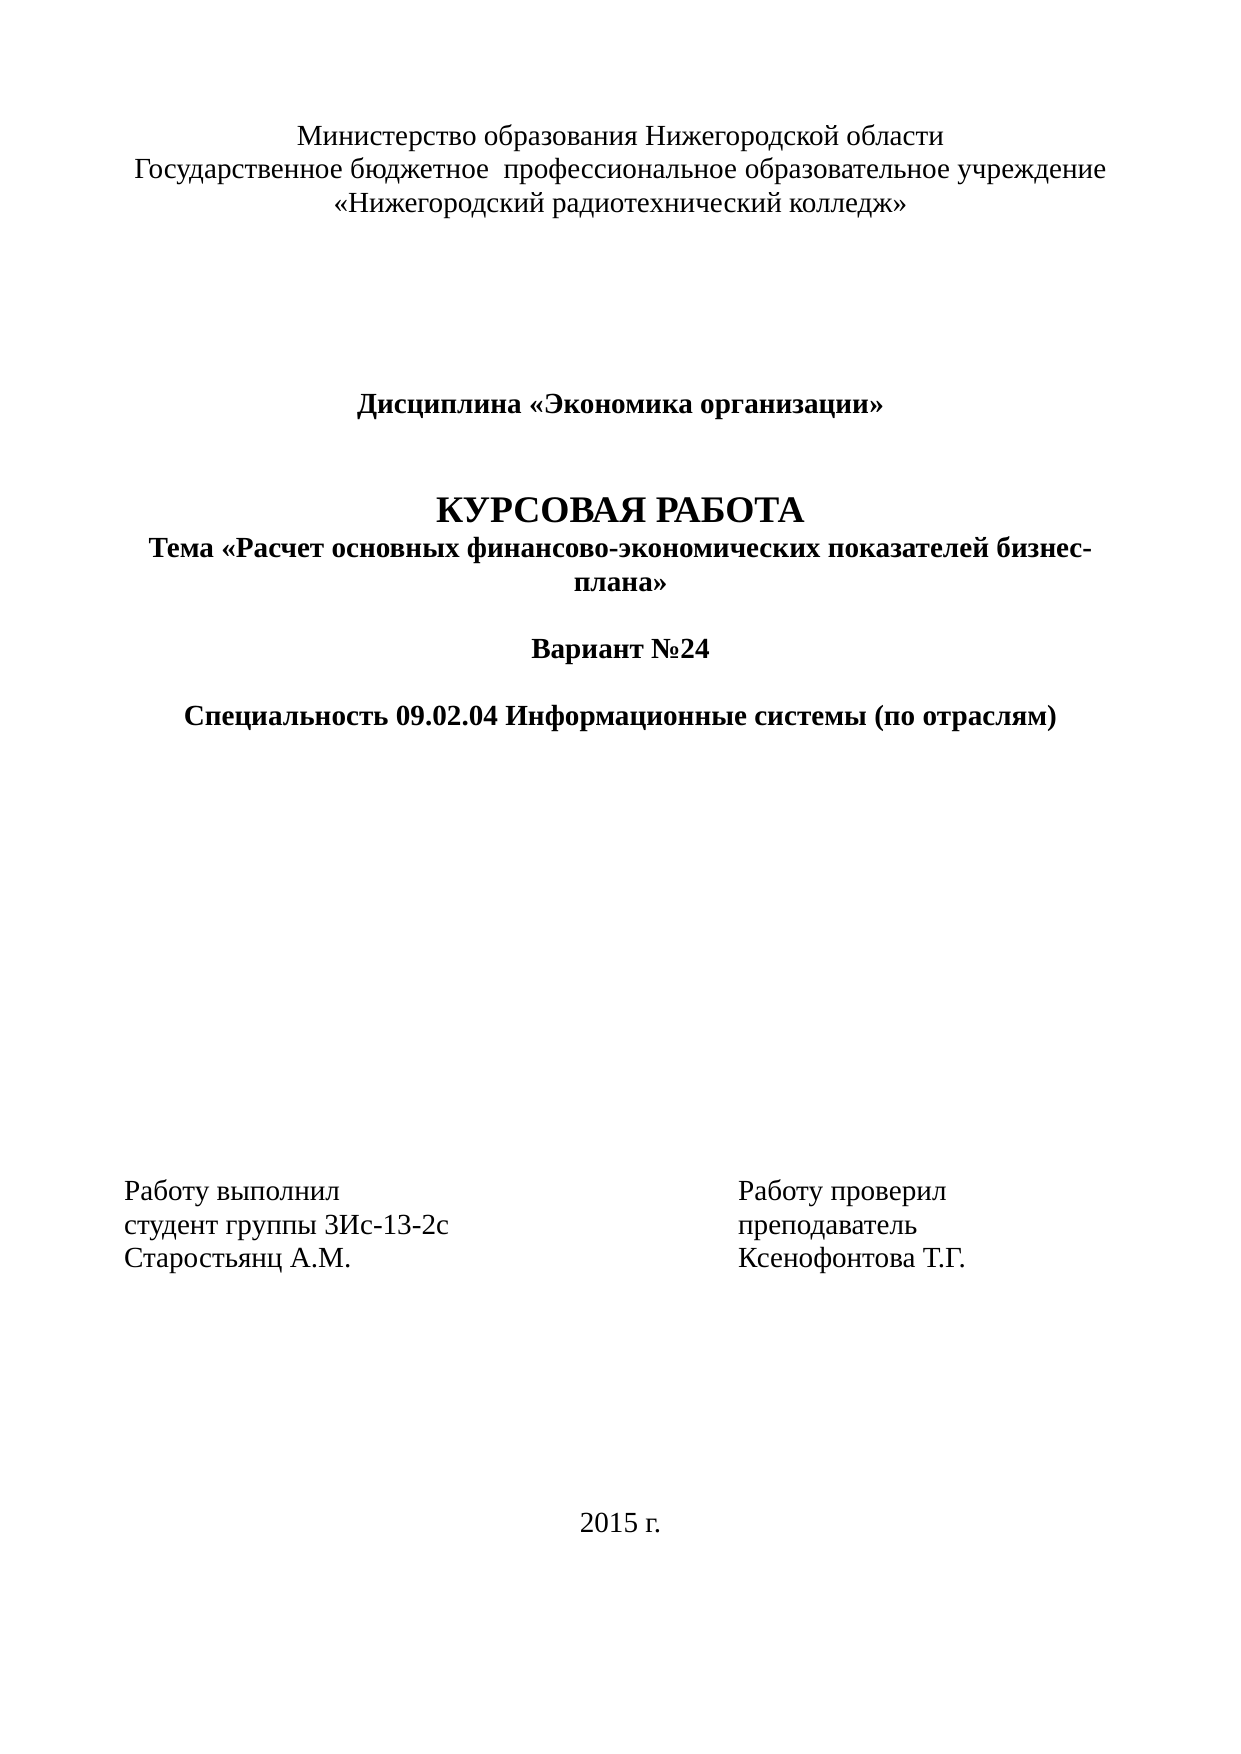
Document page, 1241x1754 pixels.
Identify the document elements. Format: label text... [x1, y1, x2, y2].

text Государственное бюджетное профессиональное образовательное учреждение [118, 152, 1122, 185]
table_header [514, 1168, 732, 1313]
text 2015 г. [118, 1505, 1122, 1538]
text Министерство образования Нижегородской области [118, 118, 1122, 152]
text КУРСОВАЯ РАБОТА [118, 487, 1122, 530]
text Тема «Расчет основных финансово-экономических показателей бизнес-плана» [118, 530, 1122, 597]
table_header Работу проверил преподаватель Ксенофонтова Т.Г. [732, 1168, 1123, 1313]
text Дисциплина «Экономика организации» [118, 386, 1122, 420]
text «Нижегородский радиотехнический колледж» [118, 185, 1122, 219]
text Вариант №24 [118, 631, 1122, 664]
table_header Работу выполнил студент группы 3Ис-13-2с Старостьянц А.М. [118, 1168, 513, 1313]
text Специальность 09.02.04 Информационные системы (по отраслям) [118, 698, 1122, 731]
